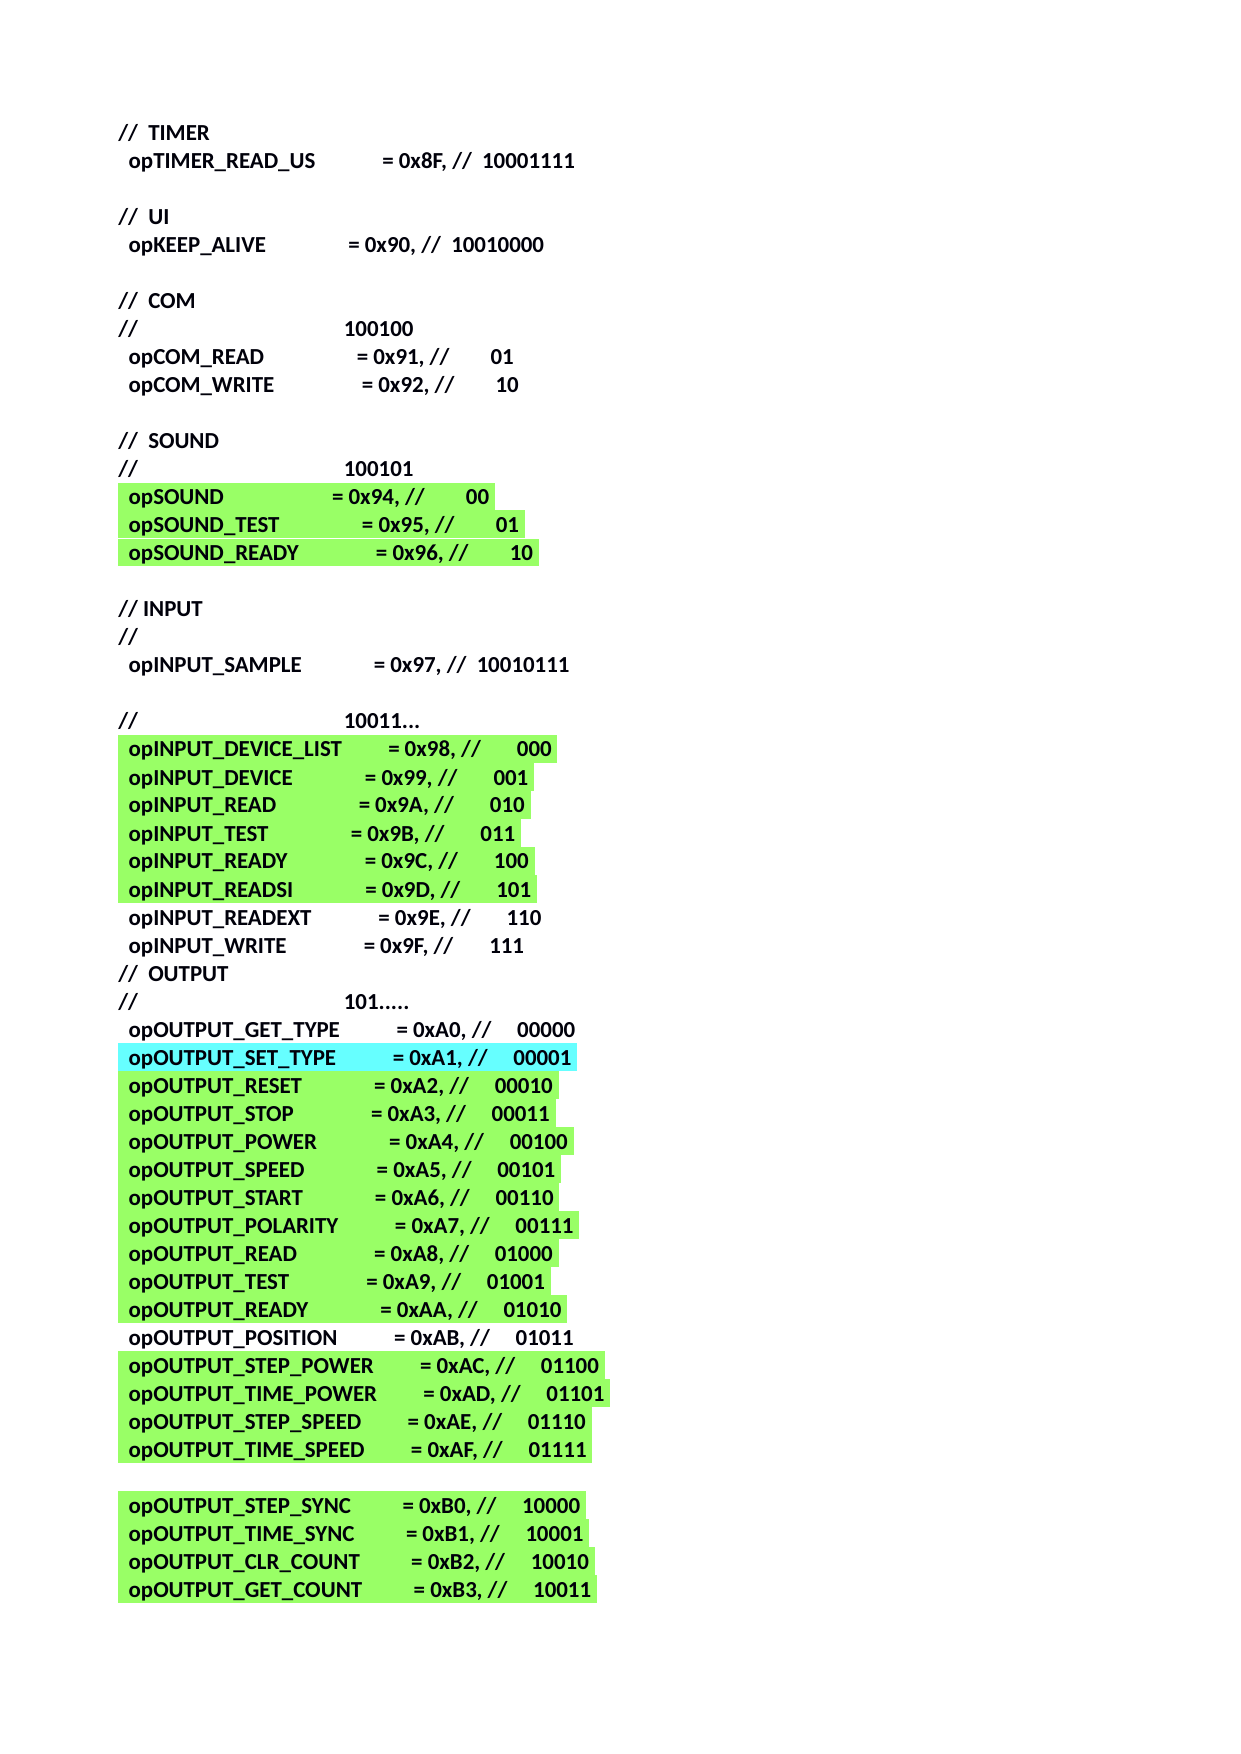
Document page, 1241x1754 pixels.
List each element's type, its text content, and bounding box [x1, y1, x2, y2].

text opTIMER_READ_US = 0x8F, // 10001111 [118, 146, 1122, 174]
text opKEEP_ALIVE = 0x90, // 10010000 [118, 230, 1122, 258]
text // 100101 [118, 454, 1122, 482]
text // 100100 [118, 314, 1122, 342]
text opOUTPUT_START = 0xA6, // 00110 [118, 1183, 1122, 1211]
text opOUTPUT_TEST = 0xA9, // 01001 [118, 1267, 1122, 1295]
text // TIMER [118, 118, 1122, 146]
text opOUTPUT_SET_TYPE = 0xA1, // 00001 [118, 1043, 1122, 1071]
text // 101..... [118, 987, 1122, 1015]
text opOUTPUT_POWER = 0xA4, // 00100 [118, 1127, 1122, 1155]
text opOUTPUT_STEP_SPEED = 0xAE, // 01110 [118, 1407, 1122, 1435]
text // SOUND [118, 426, 1122, 454]
text opOUTPUT_READY = 0xAA, // 01010 [118, 1295, 1122, 1323]
text opOUTPUT_READ = 0xA8, // 01000 [118, 1239, 1122, 1267]
text opOUTPUT_GET_TYPE = 0xA0, // 00000 [118, 1015, 1122, 1043]
text opINPUT_SAMPLE = 0x97, // 10010111 [118, 651, 1122, 678]
text opINPUT_TEST = 0x9B, // 011 [118, 819, 1122, 847]
text opOUTPUT_GET_COUNT = 0xB3, // 10011 [118, 1575, 1122, 1603]
text opOUTPUT_POLARITY = 0xA7, // 00111 [118, 1211, 1122, 1239]
text // [118, 622, 1122, 651]
text opINPUT_READY = 0x9C, // 100 [118, 847, 1122, 875]
text opCOM_READ = 0x91, // 01 [118, 342, 1122, 370]
text opOUTPUT_TIME_POWER = 0xAD, // 01101 [118, 1379, 1122, 1407]
text opCOM_WRITE = 0x92, // 10 [118, 370, 1122, 398]
text opINPUT_DEVICE_LIST = 0x98, // 000 [118, 734, 1122, 763]
text opINPUT_READ = 0x9A, // 010 [118, 791, 1122, 819]
text opINPUT_WRITE = 0x9F, // 111 [118, 931, 1122, 959]
text opSOUND = 0x94, // 00 [118, 482, 1122, 510]
text opINPUT_READEXT = 0x9E, // 110 [118, 903, 1122, 931]
text // UI [118, 202, 1122, 230]
text opSOUND_READY = 0x96, // 10 [118, 538, 1122, 566]
text opOUTPUT_SPEED = 0xA5, // 00101 [118, 1155, 1122, 1183]
text opINPUT_DEVICE = 0x99, // 001 [118, 763, 1122, 791]
text // 10011... [118, 707, 1122, 734]
text opOUTPUT_RESET = 0xA2, // 00010 [118, 1071, 1122, 1099]
text opOUTPUT_TIME_SPEED = 0xAF, // 01111 [118, 1435, 1122, 1463]
text opOUTPUT_TIME_SYNC = 0xB1, // 10001 [118, 1519, 1122, 1547]
text opOUTPUT_STEP_SYNC = 0xB0, // 10000 [118, 1491, 1122, 1519]
text // OUTPUT [118, 959, 1122, 987]
text opOUTPUT_STEP_POWER = 0xAC, // 01100 [118, 1351, 1122, 1379]
text opOUTPUT_STOP = 0xA3, // 00011 [118, 1099, 1122, 1127]
text opOUTPUT_CLR_COUNT = 0xB2, // 10010 [118, 1547, 1122, 1575]
text opSOUND_TEST = 0x95, // 01 [118, 510, 1122, 538]
text opINPUT_READSI = 0x9D, // 101 [118, 875, 1122, 903]
text // INPUT [118, 594, 1122, 622]
text // COM [118, 286, 1122, 314]
text opOUTPUT_POSITION = 0xAB, // 01011 [118, 1323, 1122, 1351]
